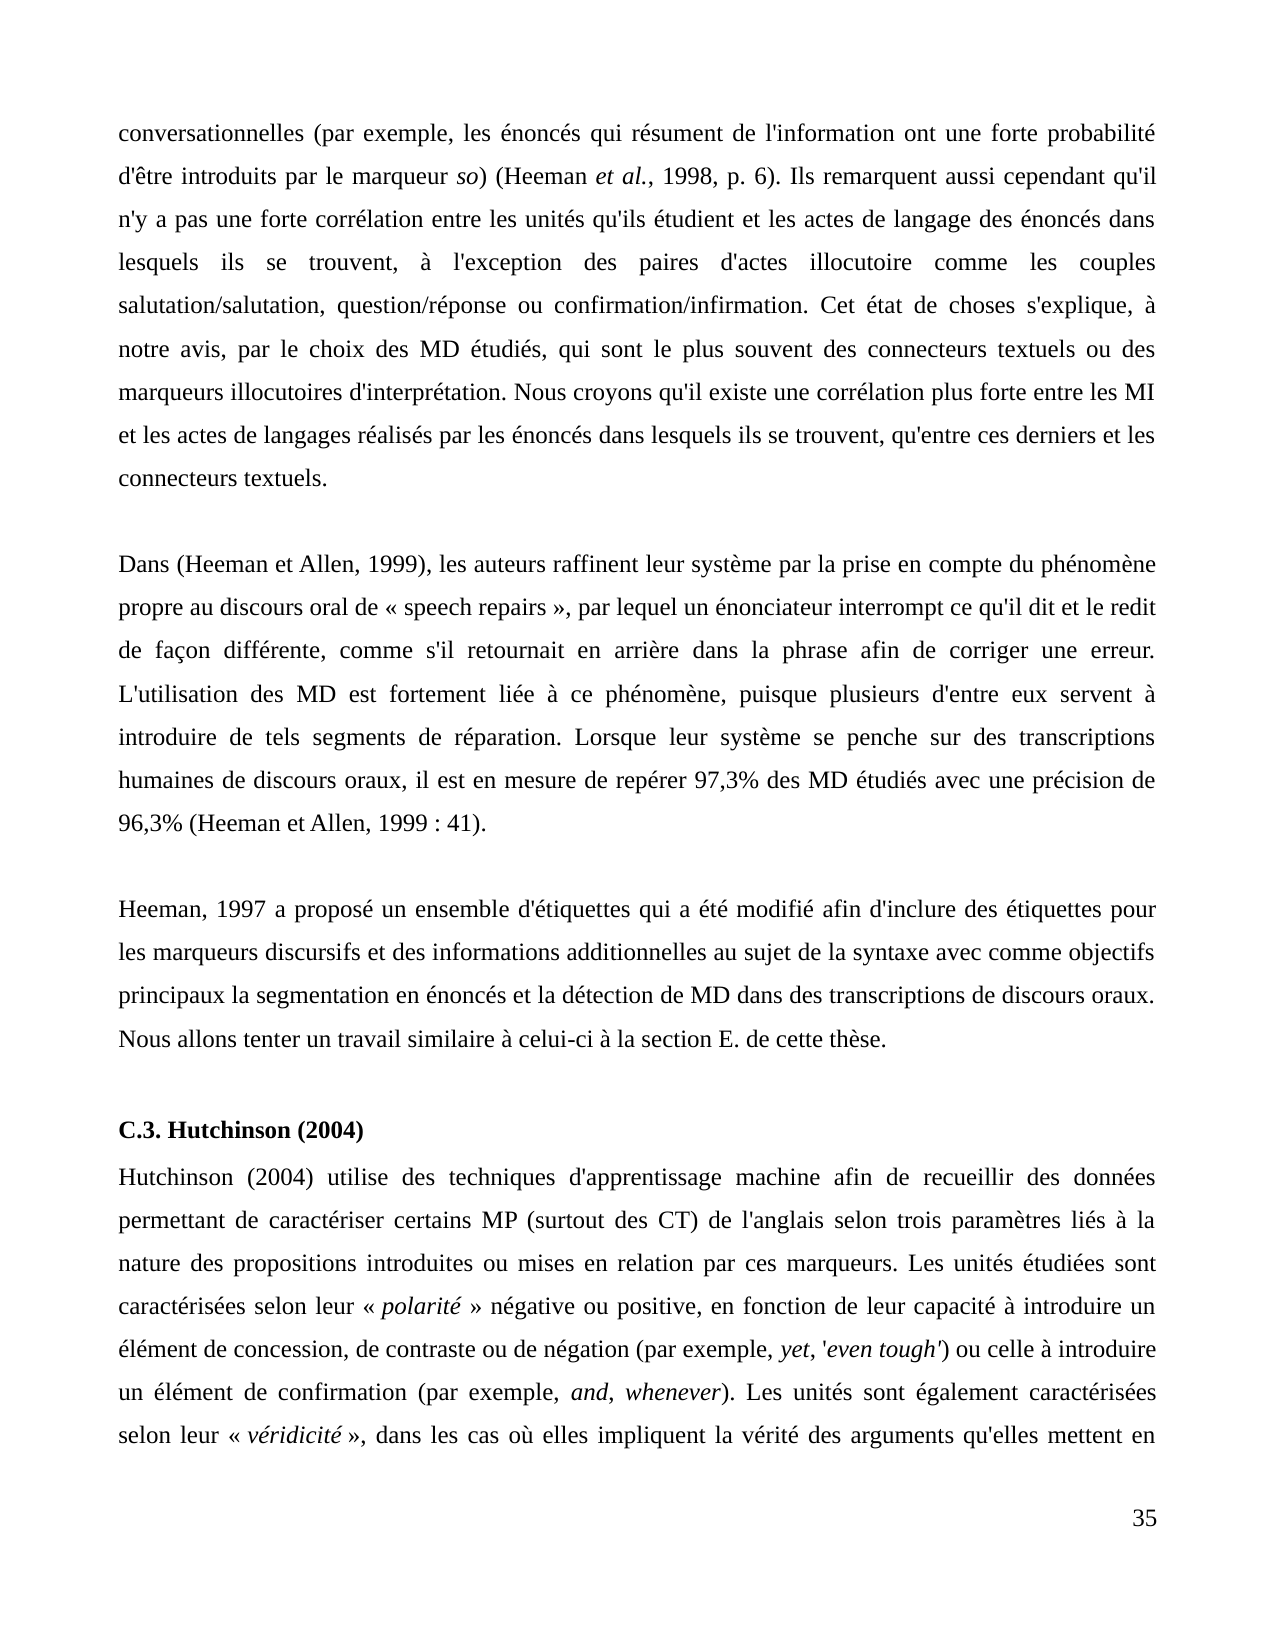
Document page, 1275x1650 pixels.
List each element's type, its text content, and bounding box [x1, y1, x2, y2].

text conversationnelles (par exemple, les énoncés qui résument de l'information ont une forte probabilité d'être introduits par le marqueur so) (Heeman et al., 1998, p. 6). Ils remarquent aussi cependant qu'il n'y a pas une forte corrélation entre les unités qu'ils étudient et les actes de langage des énoncés dans lesquels ils se trouvent, à l'exception des paires d'actes illocutoire comme les couples salutation/salutation, question/réponse ou confirmation/infirmation. Cet état de choses s'explique, à notre avis, par le choix des MD étudiés, qui sont le plus souvent des connecteurs textuels ou des marqueurs illocutoires d'interprétation. Nous croyons qu'il existe une corrélation plus forte entre les MI et les actes de langages réalisés par les énoncés dans lesquels ils se trouvent, qu'entre ces derniers et les connecteurs textuels. [118, 118, 1157, 492]
text Dans (Heeman et Allen, 1999), les auteurs raffinent leur système par la prise en compte du phénomène propre au discours oral de « speech repairs », par lequel un énonciateur interrompt ce qu'il dit et le redit de façon différente, comme s'il retournait en arrière dans la phrase afin de corriger une erreur. L'utilisation des MD est fortement liée à ce phénomène, puisque plusieurs d'entre eux servent à introduire de tels segments de réparation. Lorsque leur système se penche sur des transcriptions humaines de discours oraux, il est en mesure de repérer 97,3% des MD étudiés avec une précision de 96,3% (Heeman et Allen, 1999 : 41). [118, 549, 1157, 837]
text Hutchinson (2004) utilise des techniques d'apprentissage machine afin de recueillir des données permettant de caractériser certains MP (surtout des CT) de l'anglais selon trois paramètres liés à la nature des propositions introduites ou mises en relation par ces marqueurs. Les unités étudiées sont caractérisées selon leur « polarité » négative ou positive, en fonction de leur capacité à introduire un élément de concession, de contraste ou de négation (par exemple, yet, 'even tough') ou celle à introduire un élément de confirmation (par exemple, and, whenever). Les unités sont également caractérisées selon leur « véridicité », dans les cas où elles impliquent la vérité des arguments qu'elles mettent en [118, 1162, 1157, 1449]
subtitle C.3. Hutchinson (2004) [118, 1115, 1157, 1144]
text Heeman, 1997 a proposé un ensemble d'étiquettes qui a été modifié afin d'inclure des étiquettes pour les marqueurs discursifs et des informations additionnelles au sujet de la syntaxe avec comme objectifs principaux la segmentation en énoncés et la détection de MD dans des transcriptions de discours oraux. Nous allons tenter un travail similaire à celui-ci à la section E. de cette thèse. [118, 894, 1157, 1052]
